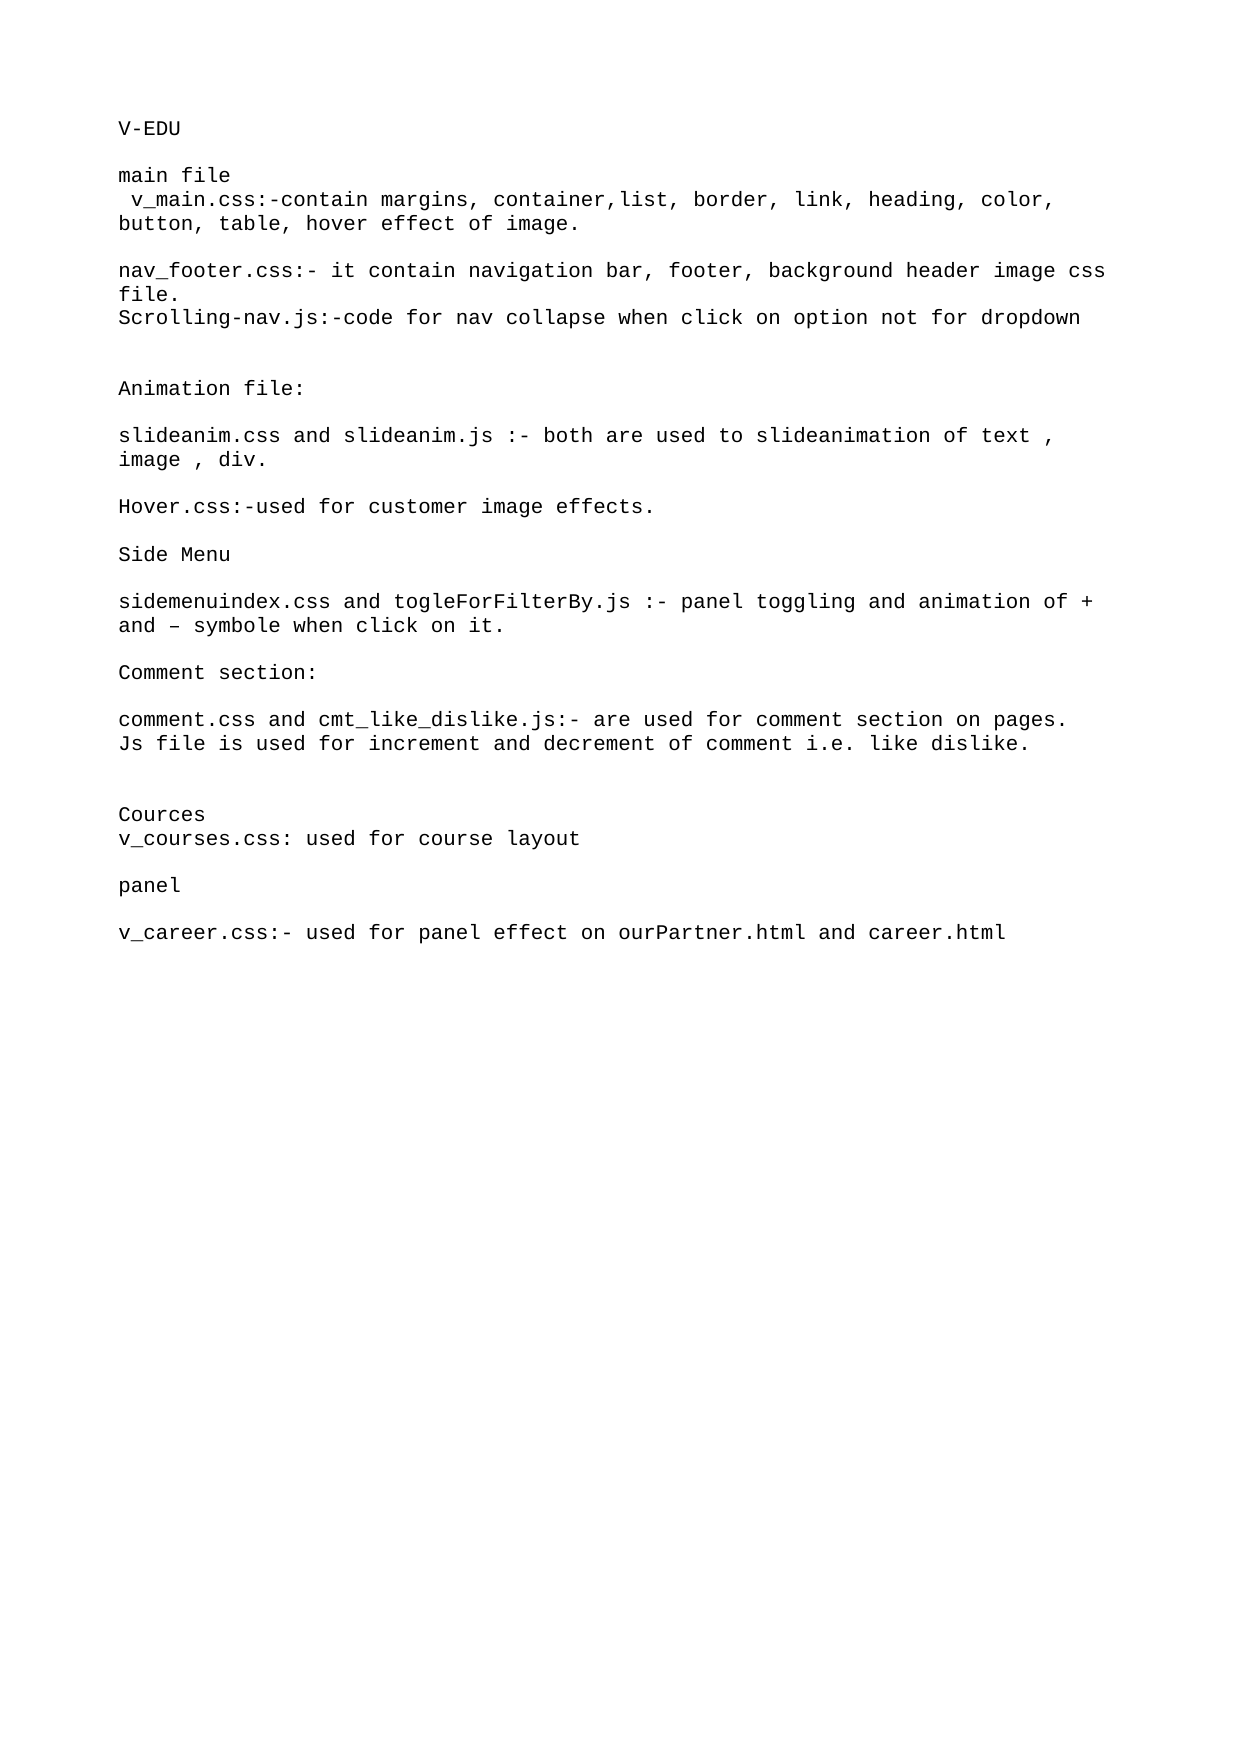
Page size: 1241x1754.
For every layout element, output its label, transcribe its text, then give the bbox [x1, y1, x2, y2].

text Animation file: [118, 378, 1122, 402]
text Scrolling-nav.js:-code for nav collapse when click on option not for dropdown [118, 307, 1122, 331]
text v_career.css:- used for panel effect on ourPartner.html and career.html [118, 922, 1122, 946]
text panel [118, 875, 1122, 898]
text v_main.css:-contain margins, container,list, border, link, heading, color, button, table, hover effect of image. [118, 189, 1122, 236]
text Side Menu [118, 544, 1122, 567]
text main file [118, 165, 1122, 189]
text Hover.css:-used for customer image effects. [118, 496, 1122, 520]
text V-EDU [118, 118, 1122, 142]
text Cources [118, 804, 1122, 827]
text v_courses.css: used for course layout [118, 827, 1122, 851]
text slideanim.css and slideanim.js :- both are used to slideanimation of text , image , div. [118, 426, 1122, 473]
text nav_footer.css:- it contain navigation bar, footer, background header image css file. [118, 260, 1122, 307]
text sidemenuindex.css and togleForFilterBy.js :- panel toggling and animation of + and – symbole when click on it. [118, 591, 1122, 638]
text Comment section: [118, 662, 1122, 686]
text comment.css and cmt_like_dislike.js:- are used for comment section on pages. [118, 709, 1122, 733]
text Js file is used for increment and decrement of comment i.e. like dislike. [118, 733, 1122, 757]
